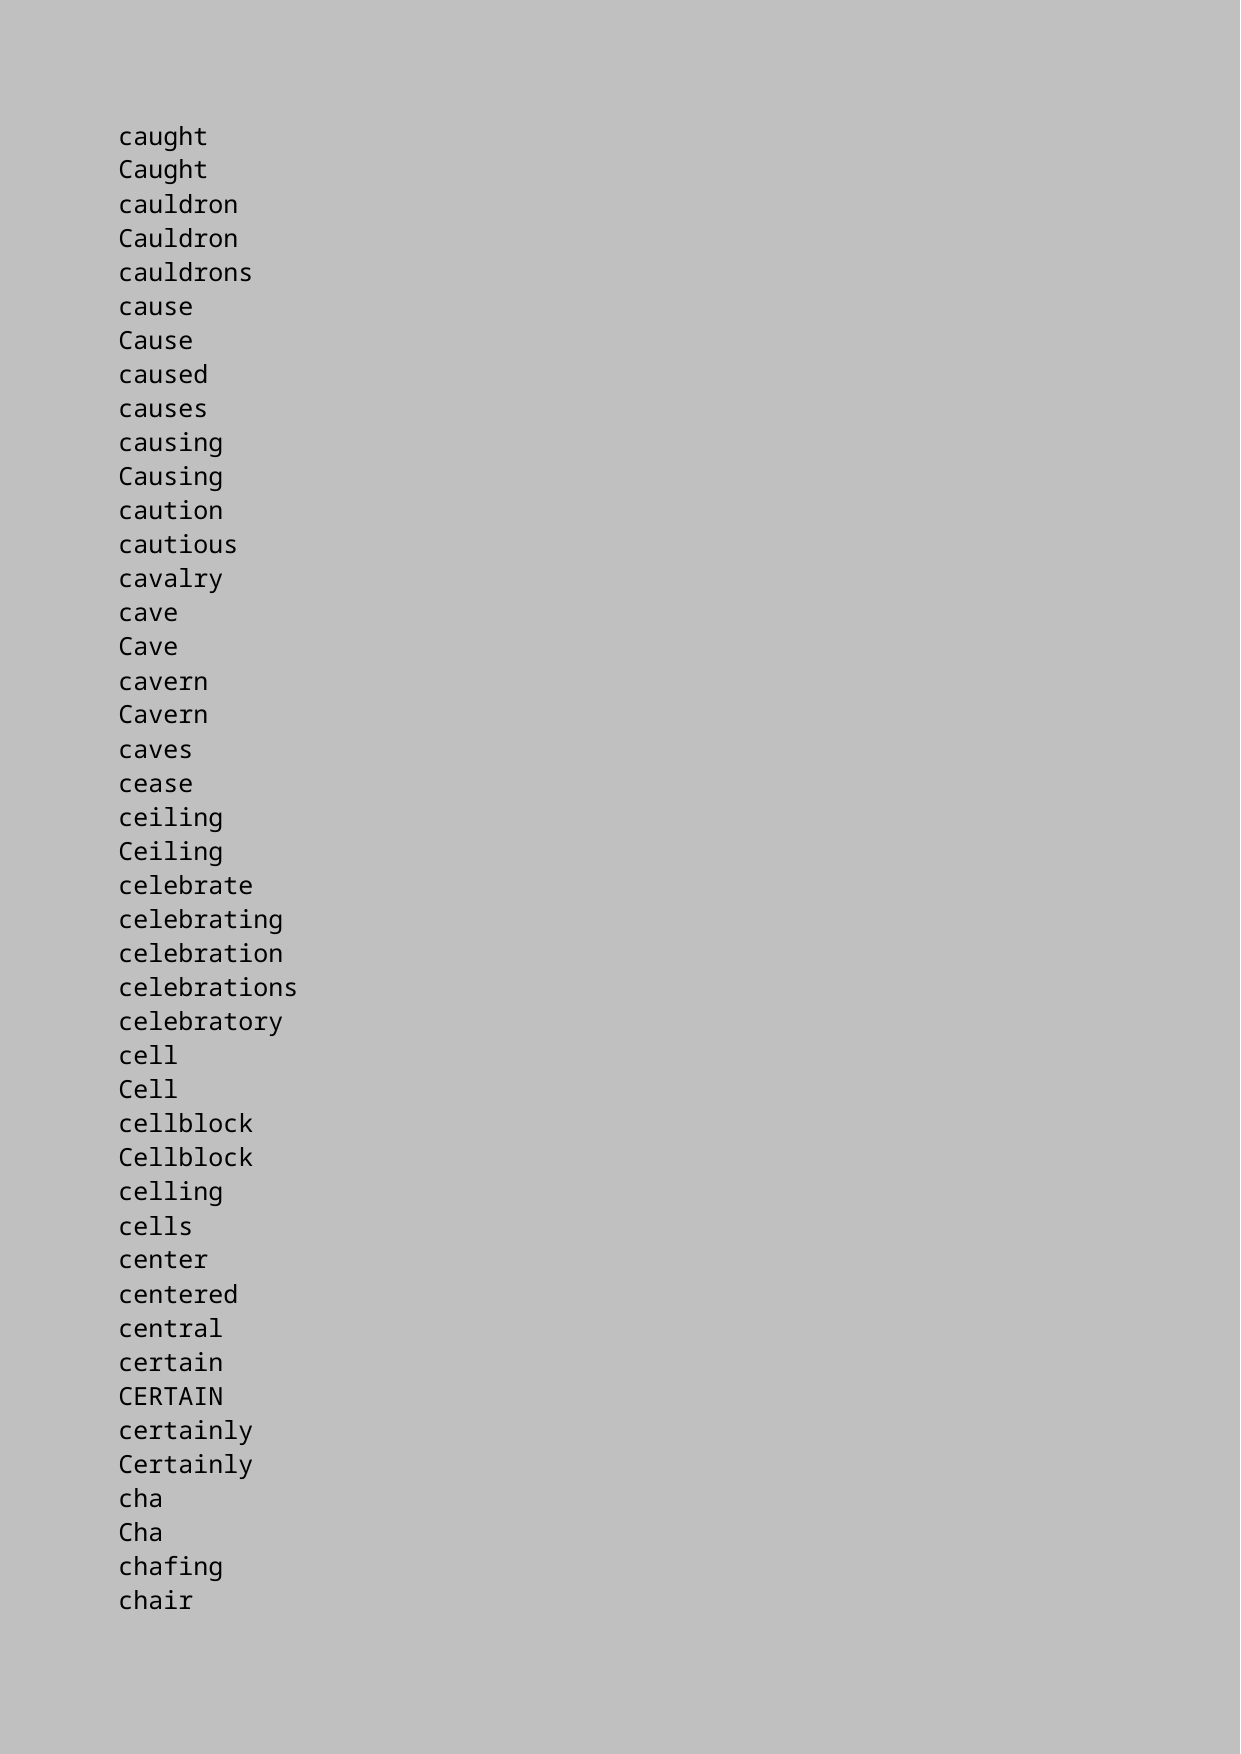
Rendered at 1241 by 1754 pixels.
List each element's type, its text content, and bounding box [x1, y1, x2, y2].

text CERTAIN [118, 1378, 1122, 1412]
text Ceiling [118, 833, 1122, 867]
text cha [118, 1481, 1122, 1515]
text certain [118, 1344, 1122, 1378]
text celebrating [118, 902, 1122, 936]
text causing [118, 425, 1122, 459]
text cells [118, 1208, 1122, 1242]
text cellblock [118, 1106, 1122, 1140]
text Cell [118, 1072, 1122, 1106]
text cause [118, 288, 1122, 322]
text cauldrons [118, 254, 1122, 288]
text caught [118, 118, 1122, 152]
text Cause [118, 322, 1122, 357]
text caves [118, 731, 1122, 765]
text cavalry [118, 561, 1122, 595]
text certainly [118, 1412, 1122, 1447]
text Caught [118, 152, 1122, 186]
text caution [118, 493, 1122, 527]
text cell [118, 1038, 1122, 1072]
text celling [118, 1174, 1122, 1208]
text celebration [118, 936, 1122, 970]
text ceiling [118, 799, 1122, 833]
text cavern [118, 663, 1122, 697]
text celebrations [118, 970, 1122, 1004]
text Cellblock [118, 1140, 1122, 1174]
text Cavern [118, 697, 1122, 731]
text chafing [118, 1549, 1122, 1583]
text cauldron [118, 186, 1122, 220]
text caused [118, 357, 1122, 391]
text chair [118, 1583, 1122, 1617]
text centered [118, 1276, 1122, 1310]
text celebratory [118, 1004, 1122, 1038]
text celebrate [118, 867, 1122, 902]
text Certainly [118, 1447, 1122, 1481]
text causes [118, 391, 1122, 425]
text central [118, 1310, 1122, 1344]
text Causing [118, 459, 1122, 493]
text Cave [118, 629, 1122, 663]
text cease [118, 765, 1122, 799]
text Cha [118, 1515, 1122, 1549]
text center [118, 1242, 1122, 1276]
text cautious [118, 527, 1122, 561]
text cave [118, 595, 1122, 629]
text Cauldron [118, 220, 1122, 254]
